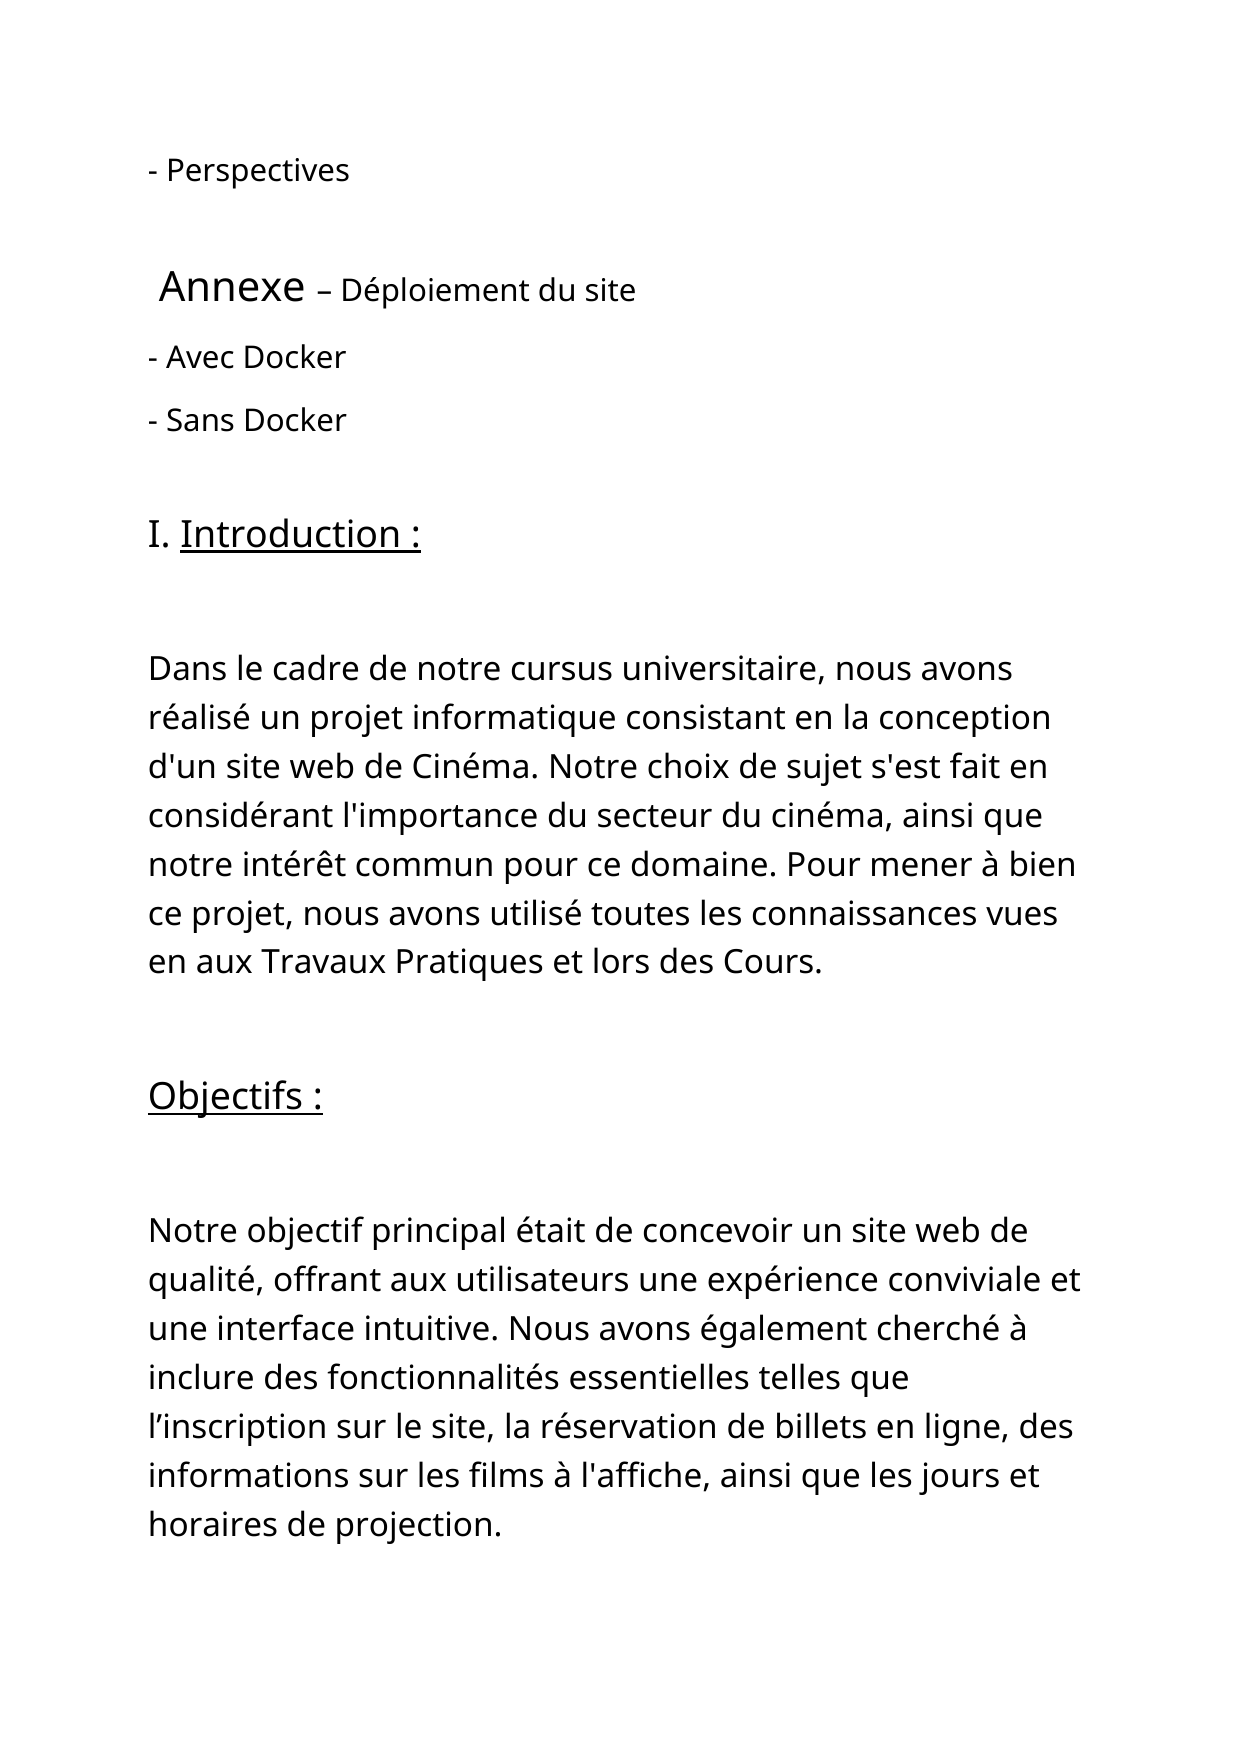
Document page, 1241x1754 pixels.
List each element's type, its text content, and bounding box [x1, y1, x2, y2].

text - Avec Docker [148, 335, 1093, 378]
text - Sans Docker [148, 398, 1093, 440]
text - Perspectives [148, 148, 1093, 190]
text Dans le cadre de notre cursus universitaire, nous avons réalisé un projet informatique consistant en la conception d'un site web de Cinéma. Notre choix de sujet s'est fait en considérant l'importance du secteur du cinéma, ainsi que notre intérêt commun pour ce domaine. Pour mener à bien ce projet, nous avons utilisé toutes les connaissances vues en aux Travaux Pratiques et lors des Cours. [148, 644, 1093, 984]
text Objectifs : [148, 1069, 1093, 1121]
text Notre objectif principal était de concevoir un site web de qualité, offrant aux utilisateurs une expérience conviviale et une interface intuitive. Nous avons également cherché à inclure des fonctionnalités essentielles telles que l’inscription sur le site, la réservation de billets en ligne, des informations sur les films à l'affiche, ainsi que les jours et horaires de projection. [148, 1207, 1093, 1546]
text Annexe – Déploiement du site [148, 257, 1093, 314]
text I. Introduction : [148, 507, 1093, 558]
